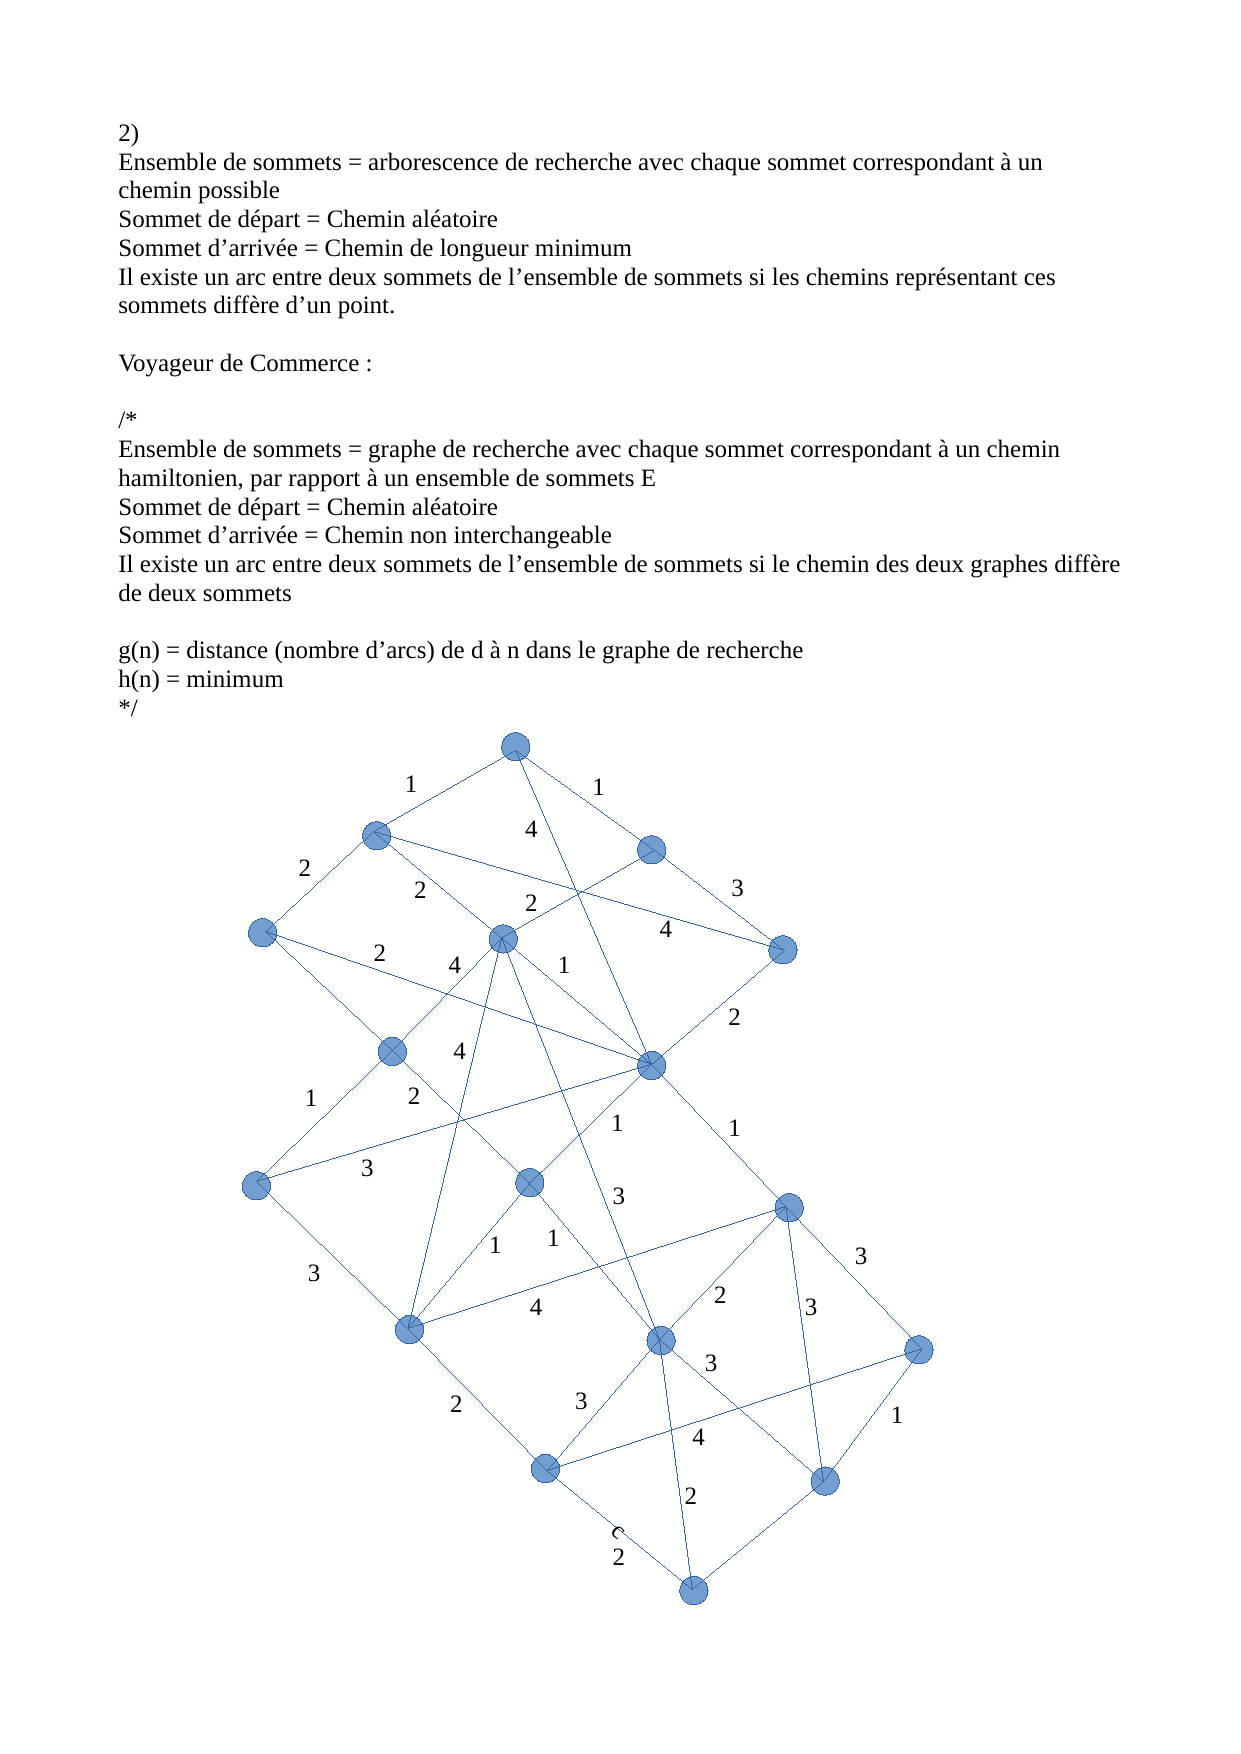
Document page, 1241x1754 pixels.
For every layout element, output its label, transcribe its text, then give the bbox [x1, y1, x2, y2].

text h(n) = minimum [118, 664, 1122, 693]
text Il existe un arc entre deux sommets de l’ensemble de sommets si les chemins représentant ces sommets diffère d’un point. [118, 262, 1122, 319]
text Sommet de départ = Chemin aléatoire [118, 204, 1122, 233]
text Il existe un arc entre deux sommets de l’ensemble de sommets si le chemin des deux graphes diffère de deux sommets [118, 549, 1122, 607]
text Ensemble de sommets = graphe de recherche avec chaque sommet correspondant à un chemin hamiltonien, par rapport à un ensemble de sommets E [118, 434, 1122, 492]
text Sommet de départ = Chemin aléatoire [118, 492, 1122, 521]
text g(n) = distance (nombre d’arcs) de d à n dans le graphe de recherche [118, 636, 1122, 664]
text Voyageur de Commerce : [118, 348, 1122, 377]
text /* [118, 406, 1122, 434]
text */ [118, 693, 1122, 722]
text 2) [118, 118, 1122, 147]
text Sommet d’arrivée = Chemin non interchangeable [118, 521, 1122, 549]
text Sommet d’arrivée = Chemin de longueur minimum [118, 233, 1122, 262]
text Ensemble de sommets = arborescence de recherche avec chaque sommet correspondant à un chemin possible [118, 147, 1122, 204]
